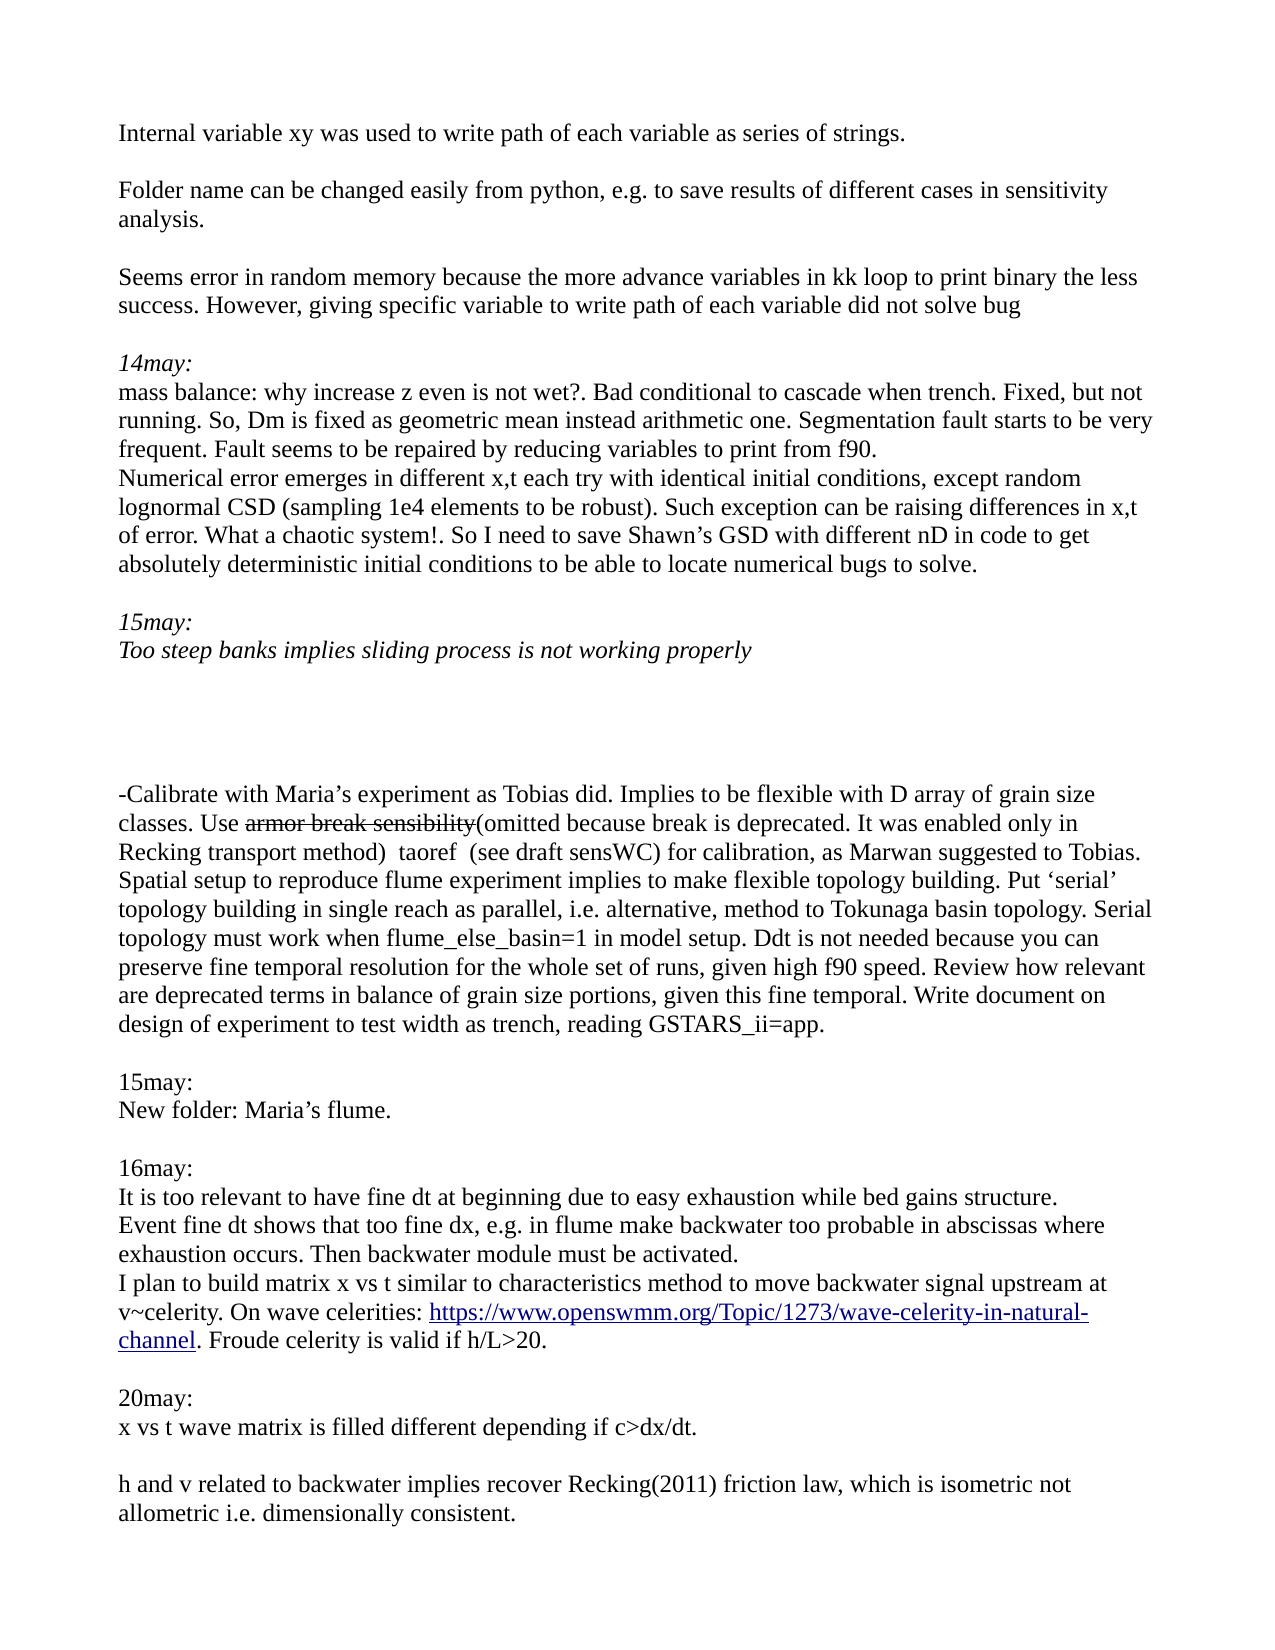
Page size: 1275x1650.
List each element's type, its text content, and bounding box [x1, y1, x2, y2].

text 16may: [118, 1153, 1157, 1182]
text h and v related to backwater implies recover Recking(2011) friction law, which is isometric not allometric i.e. dimensionally consistent. [118, 1469, 1157, 1527]
text 15may: [118, 607, 1157, 636]
text It is too relevant to have fine dt at beginning due to easy exhaustion while bed gains structure. [118, 1182, 1157, 1211]
text I plan to build matrix x vs t similar to characteristics method to move backwater signal upstream at v~celerity. On wave celerities: https://www.openswmm.org/Topic/1273/wave-celerity-in-natural-channel. Froude celerity is valid if h/L>20. [118, 1268, 1157, 1354]
text Too steep banks implies sliding process is not working properly [118, 636, 1157, 664]
text Folder name can be changed easily from python, e.g. to save results of different cases in sensitivity analysis. [118, 176, 1157, 233]
text mass balance: why increase z even is not wet?. Bad conditional to cascade when trench. Fixed, but not running. So, Dm is fixed as geometric mean instead arithmetic one. Segmentation fault starts to be very frequent. Fault seems to be repaired by reducing variables to print from f90. [118, 377, 1157, 463]
text x vs t wave matrix is filled different depending if c>dx/dt. [118, 1412, 1157, 1441]
text 20may: [118, 1383, 1157, 1412]
text -Calibrate with Maria’s experiment as Tobias did. Implies to be flexible with D array of grain size classes. Use armor break sensibility(omitted because break is deprecated. It was enabled only in Recking transport method) taoref (see draft sensWC) for calibration, as Marwan suggested to Tobias. Spatial setup to reproduce flume experiment implies to make flexible topology building. Put ‘serial’ topology building in single reach as parallel, i.e. alternative, method to Tokunaga basin topology. Serial topology must work when flume_else_basin=1 in model setup. Ddt is not needed because you can preserve fine temporal resolution for the whole set of runs, given high f90 speed. Review how relevant are deprecated terms in balance of grain size portions, given this fine temporal. Write document on design of experiment to test width as trench, reading GSTARS_ii=app. [118, 779, 1157, 1038]
text Numerical error emerges in different x,t each try with identical initial conditions, except random lognormal CSD (sampling 1e4 elements to be robust). Such exception can be raising differences in x,t of error. What a chaotic system!. So I need to save Shawn’s GSD with different nD in code to get absolutely deterministic initial conditions to be able to locate numerical bugs to solve. [118, 463, 1157, 578]
text Seems error in random memory because the more advance variables in kk loop to print binary the less success. However, giving specific variable to write path of each variable did not solve bug [118, 262, 1157, 319]
text Event fine dt shows that too fine dx, e.g. in flume make backwater too probable in abscissas where exhaustion occurs. Then backwater module must be activated. [118, 1211, 1157, 1268]
text New folder: Maria’s flume. [118, 1096, 1157, 1124]
text 14may: [118, 348, 1157, 377]
text 15may: [118, 1067, 1157, 1096]
text Internal variable xy was used to write path of each variable as series of strings. [118, 118, 1157, 147]
